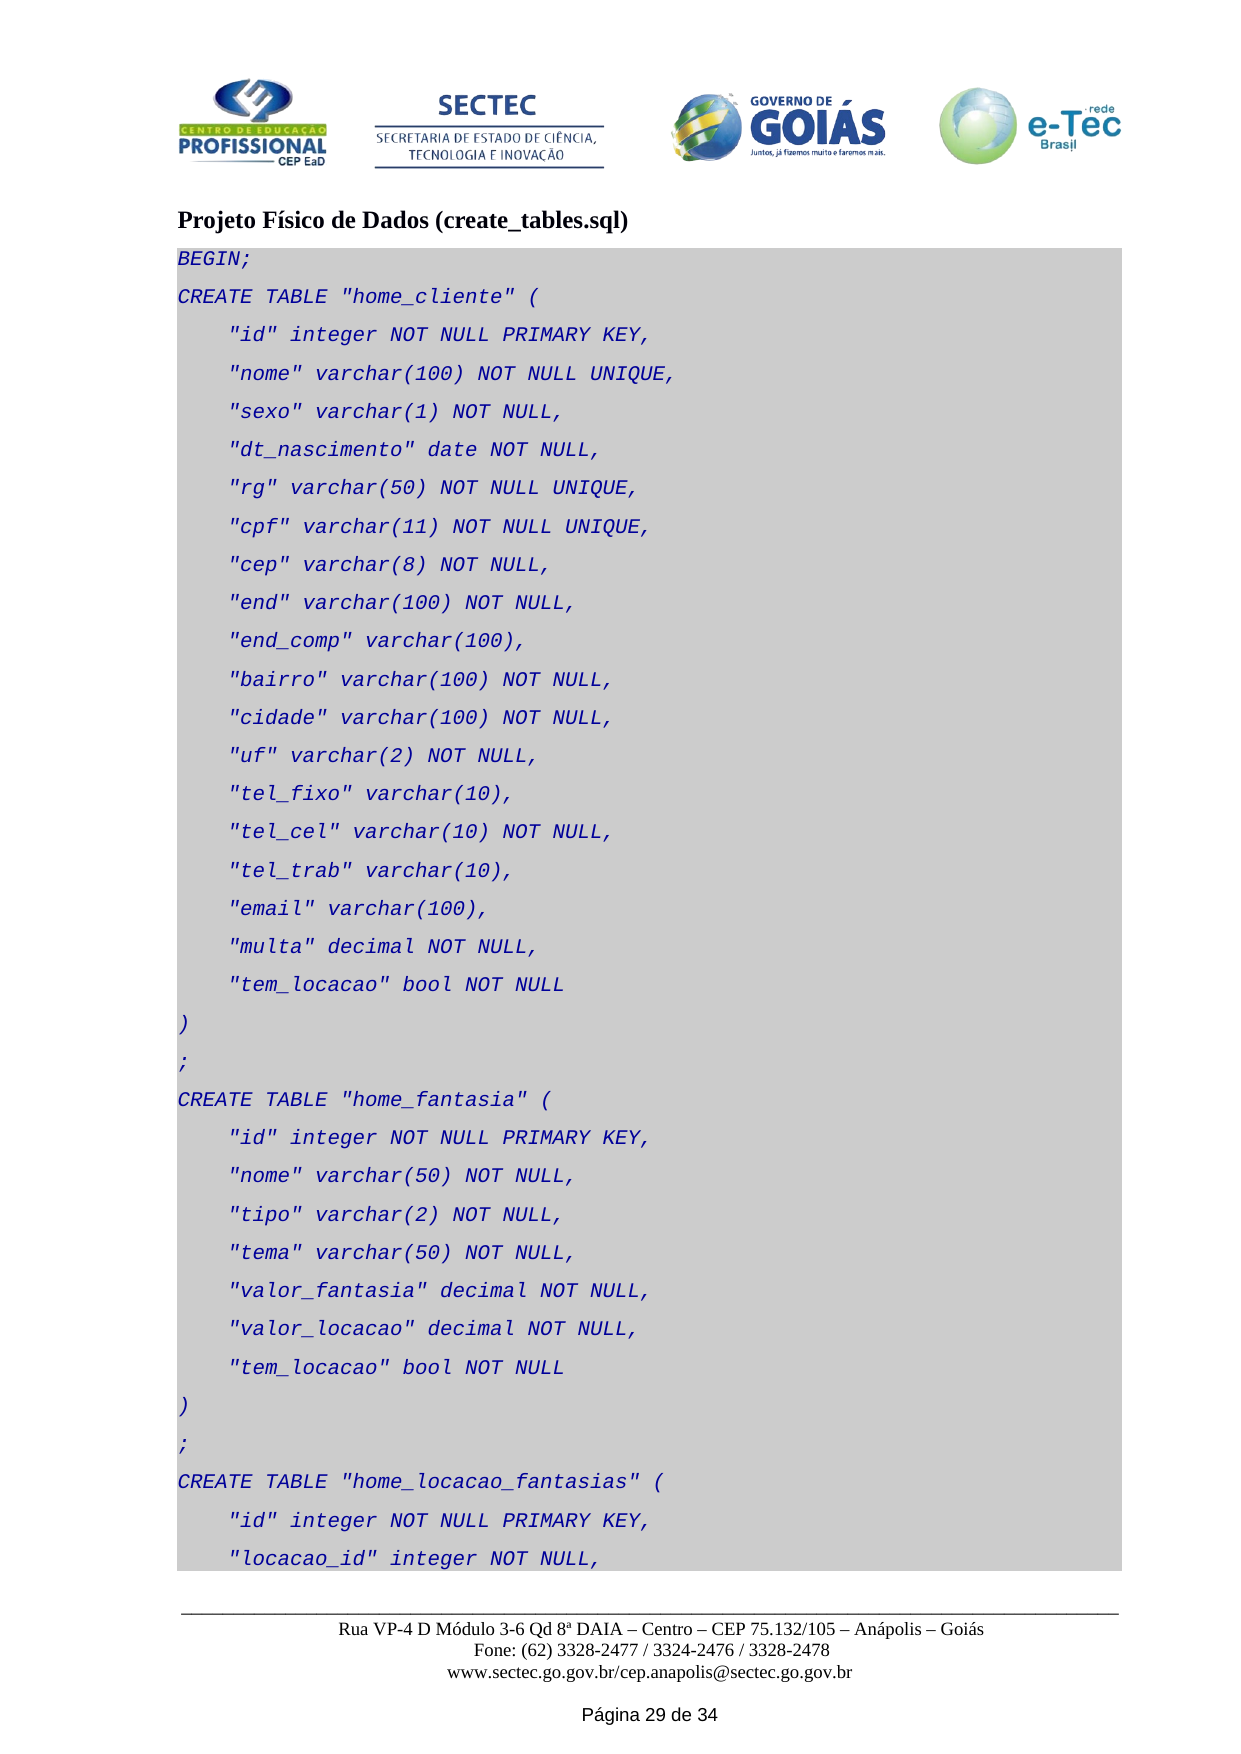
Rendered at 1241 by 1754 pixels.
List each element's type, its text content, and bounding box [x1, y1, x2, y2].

text ; [177, 1433, 1122, 1457]
text "email" varchar(100), [177, 898, 1122, 922]
text "multa" decimal NOT NULL, [177, 936, 1122, 960]
text ; [177, 1051, 1122, 1074]
text "cidade" varchar(100) NOT NULL, [177, 707, 1122, 730]
text Projeto Físico de Dados (create_tables.sql) [177, 205, 1122, 234]
text CREATE TABLE "home_fantasia" ( [177, 1089, 1122, 1113]
text "tipo" varchar(2) NOT NULL, [177, 1204, 1122, 1227]
text CREATE TABLE "home_locacao_fantasias" ( [177, 1471, 1122, 1495]
text ) [177, 1395, 1122, 1418]
text "bairro" varchar(100) NOT NULL, [177, 668, 1122, 692]
text "tel_fixo" varchar(10), [177, 783, 1122, 807]
text "cep" varchar(8) NOT NULL, [177, 554, 1122, 577]
text "uf" varchar(2) NOT NULL, [177, 745, 1122, 769]
text "tel_cel" varchar(10) NOT NULL, [177, 821, 1122, 845]
text "id" integer NOT NULL PRIMARY KEY, [177, 1127, 1122, 1151]
text "valor_fantasia" decimal NOT NULL, [177, 1280, 1122, 1304]
text "valor_locacao" decimal NOT NULL, [177, 1318, 1122, 1342]
text "nome" varchar(100) NOT NULL UNIQUE, [177, 363, 1122, 386]
text "tel_trab" varchar(10), [177, 860, 1122, 883]
text CREATE TABLE "home_cliente" ( [177, 286, 1122, 310]
text "locacao_id" integer NOT NULL, [177, 1548, 1122, 1571]
text ) [177, 1013, 1122, 1036]
text "id" integer NOT NULL PRIMARY KEY, [177, 1509, 1122, 1533]
text "tema" varchar(50) NOT NULL, [177, 1242, 1122, 1266]
text "tem_locacao" bool NOT NULL [177, 1357, 1122, 1380]
picture [177, 75, 1123, 176]
text "id" integer NOT NULL PRIMARY KEY, [177, 324, 1122, 348]
text "end" varchar(100) NOT NULL, [177, 592, 1122, 616]
text "sexo" varchar(1) NOT NULL, [177, 401, 1122, 424]
text "tem_locacao" bool NOT NULL [177, 974, 1122, 998]
text "nome" varchar(50) NOT NULL, [177, 1166, 1122, 1189]
text "cpf" varchar(11) NOT NULL UNIQUE, [177, 516, 1122, 539]
text BEGIN; [177, 248, 1122, 272]
text "dt_nascimento" date NOT NULL, [177, 439, 1122, 463]
text "end_comp" varchar(100), [177, 630, 1122, 654]
text "rg" varchar(50) NOT NULL UNIQUE, [177, 477, 1122, 501]
